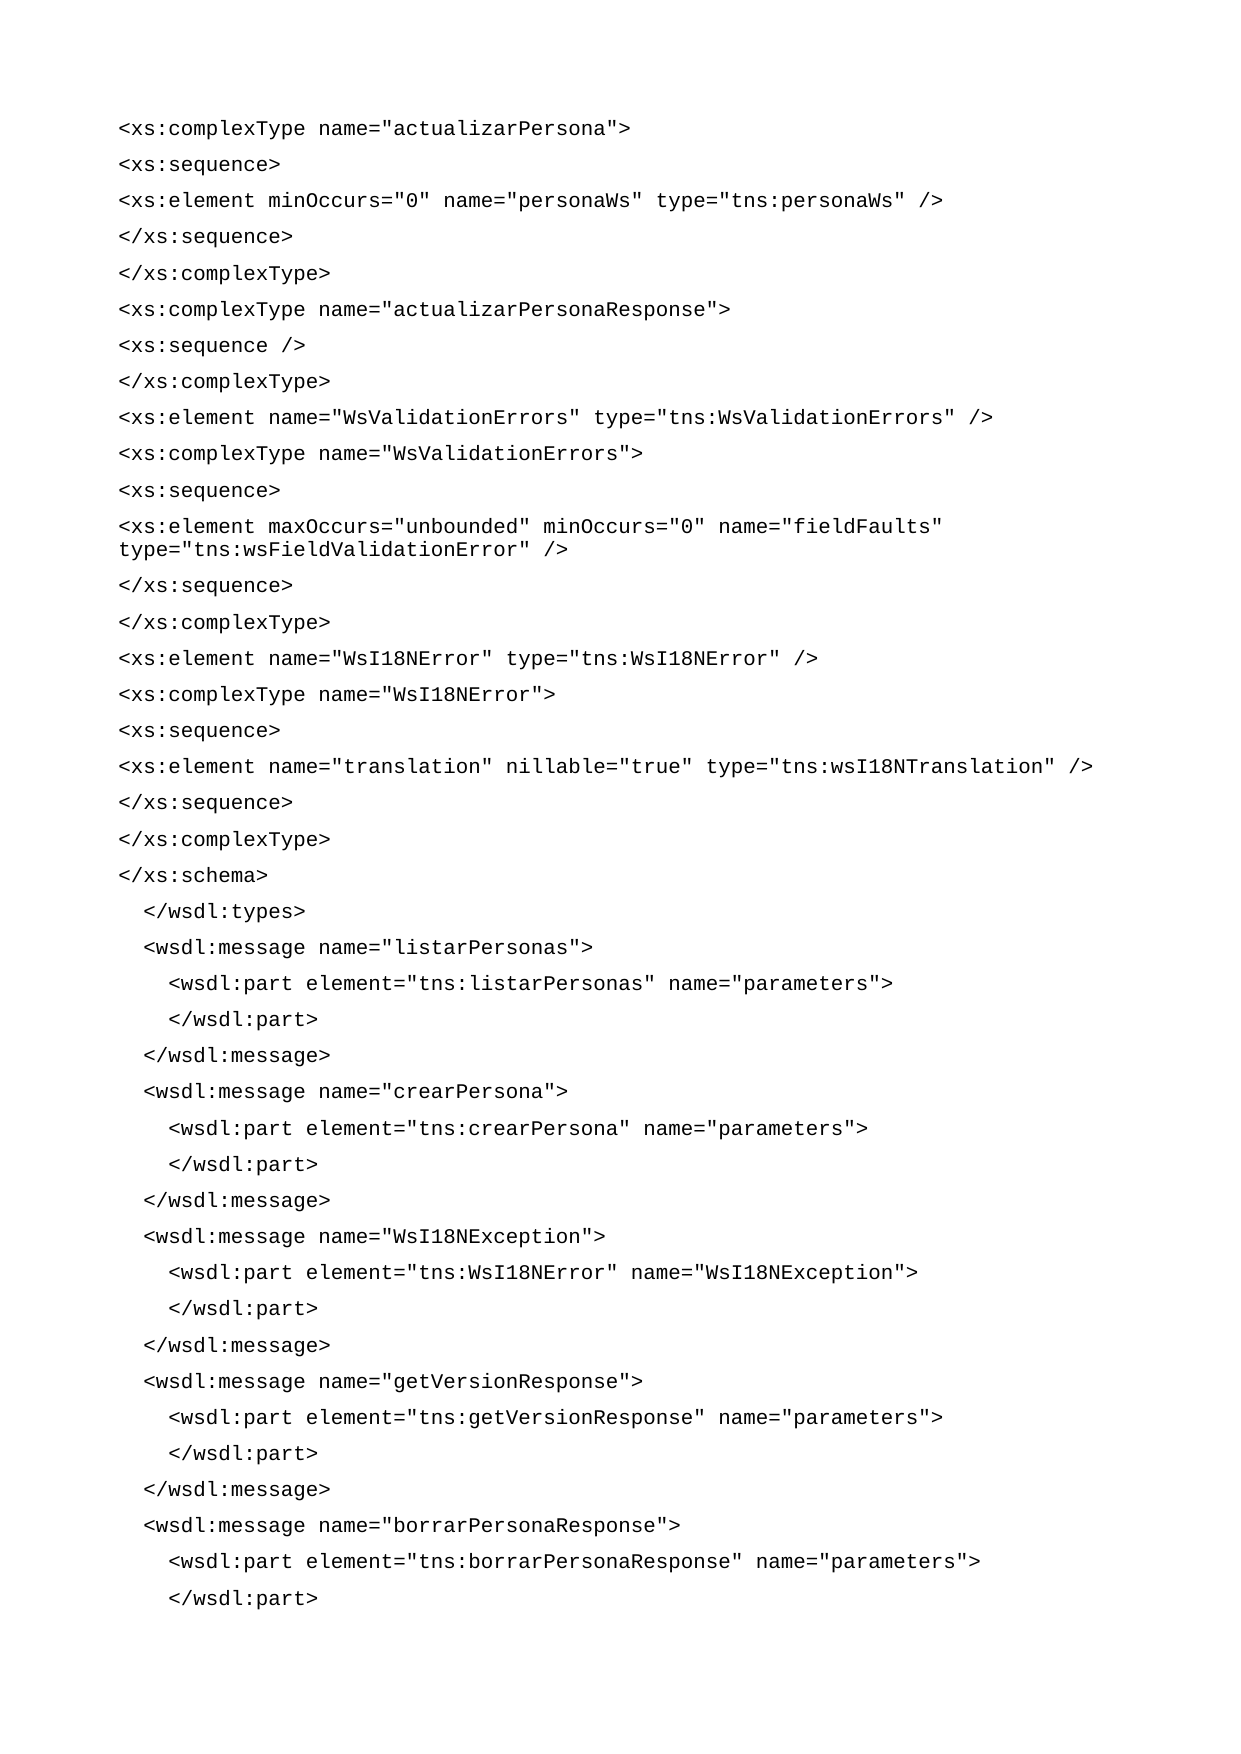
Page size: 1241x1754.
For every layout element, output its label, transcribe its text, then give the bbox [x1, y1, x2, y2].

text <wsdl:message name="WsI18NException"> [118, 1226, 1122, 1250]
text </xs:sequence> [118, 576, 1122, 599]
text </wsdl:part> [118, 1588, 1122, 1611]
text <wsdl:part element="tns:crearPersona" name="parameters"> [118, 1118, 1122, 1141]
text </wsdl:message> [118, 1190, 1122, 1214]
text </xs:complexType> [118, 612, 1122, 635]
text </wsdl:message> [118, 1479, 1122, 1503]
text <xs:element name="WsI18NError" type="tns:WsI18NError" /> [118, 648, 1122, 671]
text <wsdl:part element="tns:WsI18NError" name="WsI18NException"> [118, 1262, 1122, 1286]
text <xs:element name="translation" nillable="true" type="tns:wsI18NTranslation" /> [118, 756, 1122, 780]
text <xs:element name="WsValidationErrors" type="tns:WsValidationErrors" /> [118, 407, 1122, 431]
text </xs:complexType> [118, 828, 1122, 852]
text </wsdl:part> [118, 1009, 1122, 1033]
text <xs:sequence> [118, 154, 1122, 178]
text </xs:sequence> [118, 227, 1122, 250]
text </wsdl:part> [118, 1298, 1122, 1322]
text </wsdl:message> [118, 1045, 1122, 1069]
text <xs:sequence /> [118, 335, 1122, 359]
text </wsdl:message> [118, 1334, 1122, 1358]
text <xs:complexType name="WsValidationErrors"> [118, 443, 1122, 467]
text <wsdl:message name="getVersionResponse"> [118, 1371, 1122, 1394]
text <xs:sequence> [118, 720, 1122, 744]
text <wsdl:message name="listarPersonas"> [118, 937, 1122, 961]
text <xs:complexType name="actualizarPersona"> [118, 118, 1122, 142]
text </wsdl:types> [118, 901, 1122, 924]
text <wsdl:message name="crearPersona"> [118, 1082, 1122, 1105]
text </xs:schema> [118, 865, 1122, 888]
text <wsdl:part element="tns:listarPersonas" name="parameters"> [118, 973, 1122, 997]
text <xs:element minOccurs="0" name="personaWs" type="tns:personaWs" /> [118, 190, 1122, 214]
text </xs:complexType> [118, 371, 1122, 395]
text </xs:sequence> [118, 792, 1122, 816]
text <xs:complexType name="actualizarPersonaResponse"> [118, 299, 1122, 322]
text <xs:complexType name="WsI18NError"> [118, 684, 1122, 708]
text <wsdl:part element="tns:borrarPersonaResponse" name="parameters"> [118, 1551, 1122, 1575]
text <xs:sequence> [118, 479, 1122, 503]
text <xs:element maxOccurs="unbounded" minOccurs="0" name="fieldFaults" type="tns:wsFieldValidationError" /> [118, 516, 1122, 563]
text </wsdl:part> [118, 1154, 1122, 1177]
text </xs:complexType> [118, 263, 1122, 286]
text <wsdl:message name="borrarPersonaResponse"> [118, 1515, 1122, 1539]
text </wsdl:part> [118, 1443, 1122, 1467]
text <wsdl:part element="tns:getVersionResponse" name="parameters"> [118, 1407, 1122, 1431]
